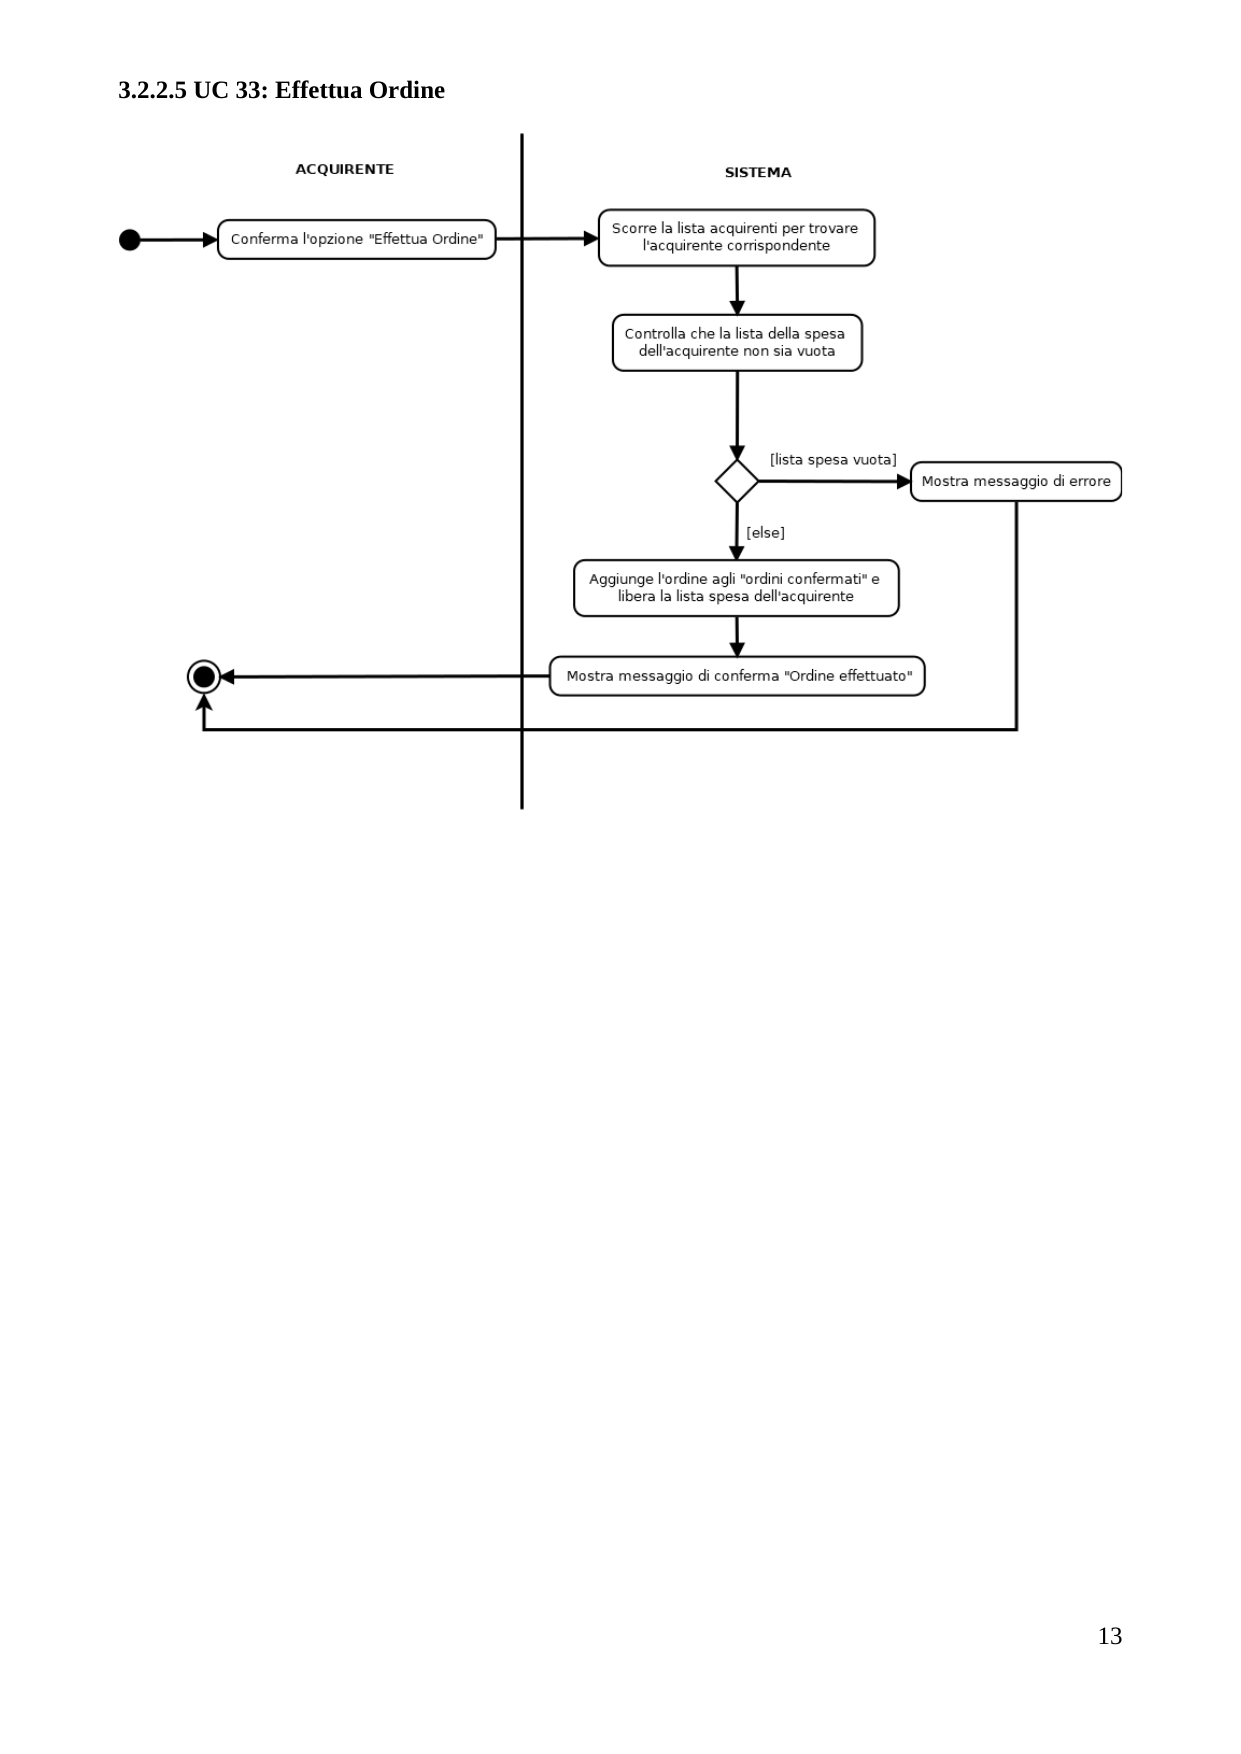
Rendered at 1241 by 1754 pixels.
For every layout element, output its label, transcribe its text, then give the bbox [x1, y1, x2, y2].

picture [118, 132, 1123, 811]
subtitle 3.2.2.5 UC 33: Effettua Ordine [118, 75, 1122, 104]
